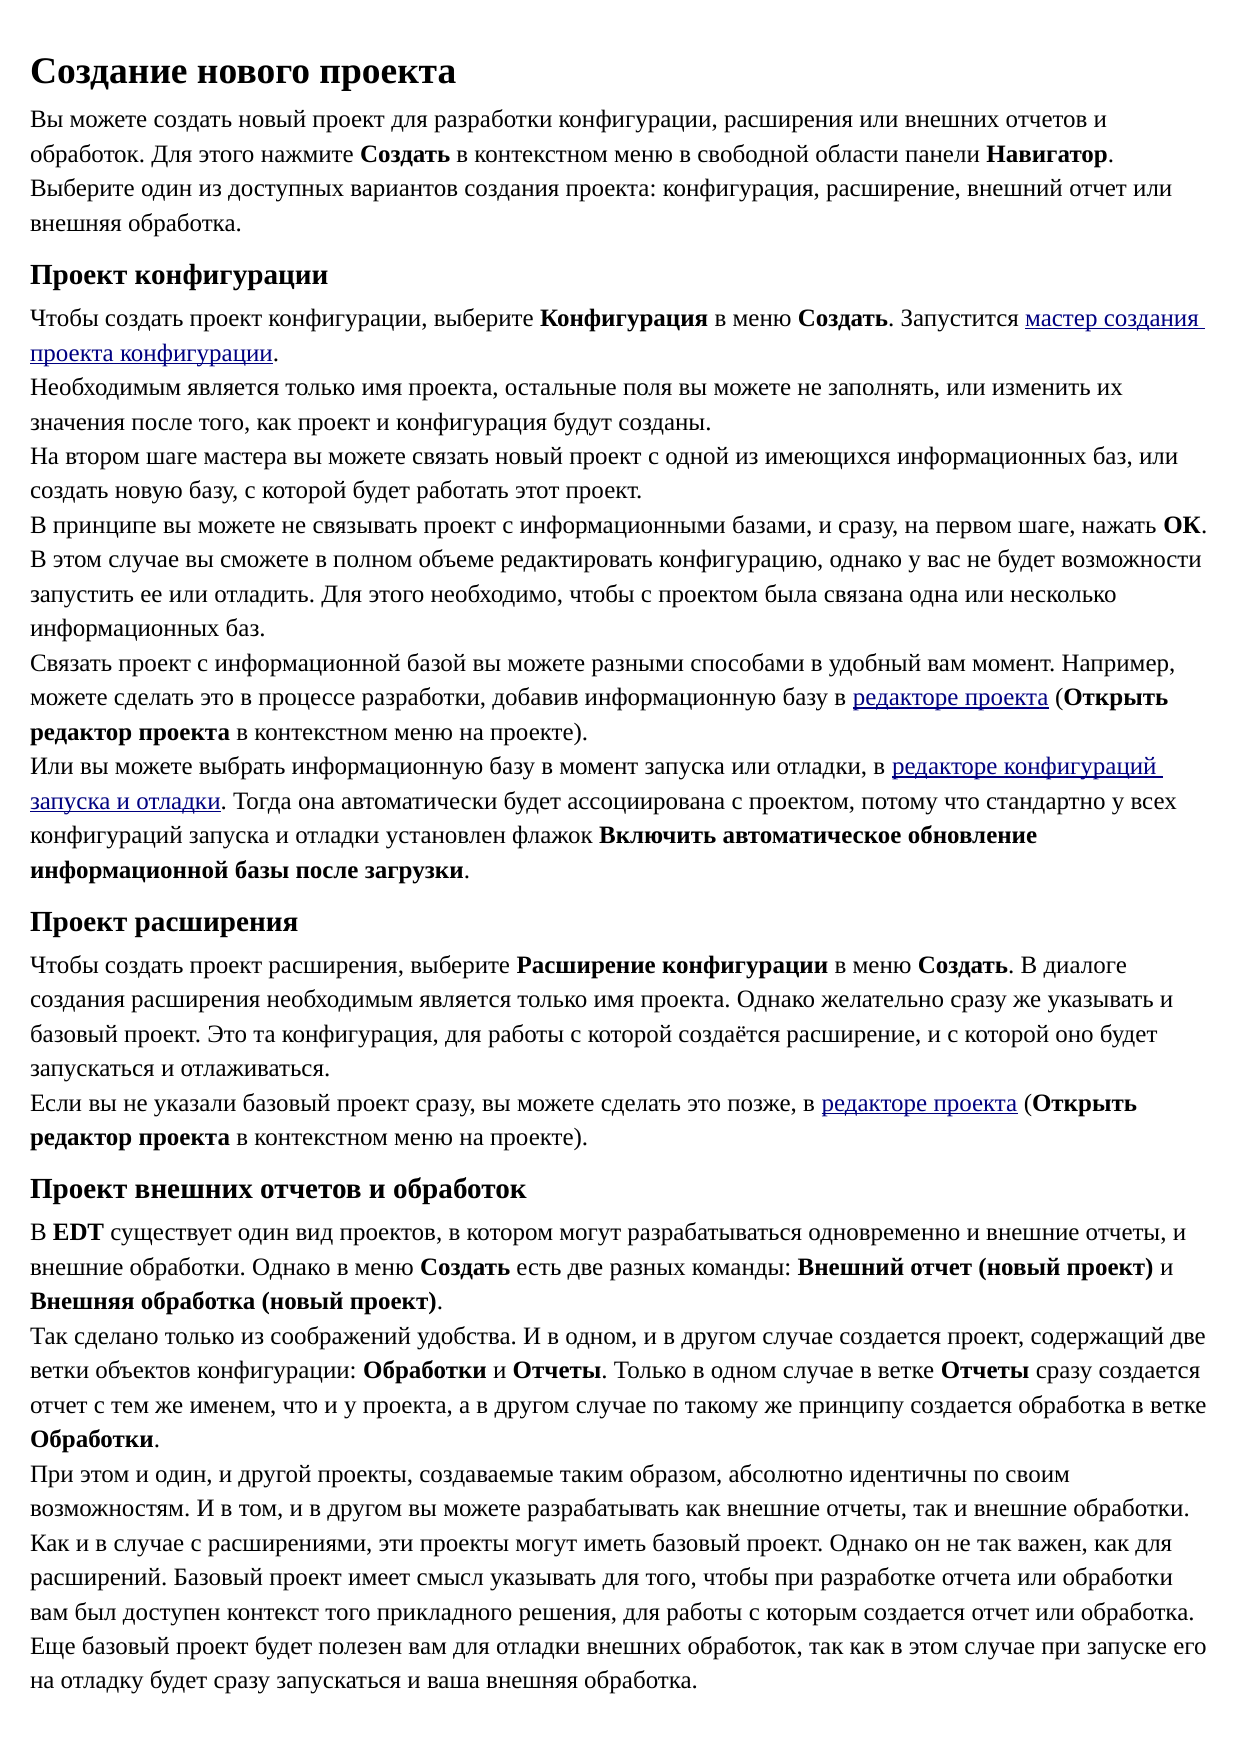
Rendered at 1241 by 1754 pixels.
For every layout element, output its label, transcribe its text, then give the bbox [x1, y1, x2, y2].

text В принципе вы можете не связывать проект с информационными базами, и сразу, на первом шаге, нажать ОК. В этом случае вы сможете в полном объеме редактировать конфигурацию, однако у вас не будет возможности запустить ее или отладить. Для этого необходимо, чтобы с проектом была связана одна или несколько информационных баз. [30, 510, 1211, 642]
text Так сделано только из соображений удобства. И в одном, и в другом случае создается проект, содержащий две ветки объектов конфигурации: Обработки и Отчеты. Только в одном случае в ветке Отчеты сразу создается отчет с тем же именем, что и у проекта, а в другом случае по такому же принципу создается обработка в ветке Обработки. [30, 1321, 1211, 1453]
text Чтобы создать проект конфигурации, выберите Конфигурация в меню Создать. Запустится мастер создания проекта конфигурации. [30, 303, 1211, 366]
text Или вы можете выбрать информационную базу в момент запуска или отладки, в редакторе конфигураций запуска и отладки. Тогда она автоматически будет ассоциирована с проектом, потому что стандартно у всех конфигураций запуска и отладки установлен флажок Включить автоматическое обновление информационной базы после загрузки. [30, 751, 1211, 883]
subtitle Проект конфигурации [30, 257, 1211, 291]
text В EDT существует один вид проектов, в котором могут разрабатываться одновременно и внешние отчеты, и внешние обработки. Однако в меню Создать есть две разных команды: Внешний отчет (новый проект) и Внешняя обработка (новый проект). [30, 1217, 1211, 1315]
text Чтобы создать проект расширения, выберите Расширение конфигурации в меню Создать. В диалоге создания расширения необходимым является только имя проекта. Однако желательно сразу же указывать и базовый проект. Это та конфигурация, для работы с которой создаётся расширение, и с которой оно будет запускаться и отлаживаться. [30, 950, 1211, 1082]
text Как и в случае с расширениями, эти проекты могут иметь базовый проект. Однако он не так важен, как для расширений. Базовый проект имеет смысл указывать для того, чтобы при разработке отчета или обработки вам был доступен контекст того прикладного решения, для работы с которым создается отчет или обработка. [30, 1528, 1211, 1625]
subtitle Проект внешних отчетов и обработок [30, 1171, 1211, 1205]
subtitle Проект расширения [30, 904, 1211, 937]
text При этом и один, и другой проекты, создаваемые таким образом, абсолютно идентичны по своим возможностям. И в том, и в другом вы можете разрабатывать как внешние отчеты, так и внешние обработки. [30, 1459, 1211, 1522]
text На втором шаге мастера вы можете связать новый проект с одной из имеющихся информационных баз, или создать новую базу, с которой будет работать этот проект. [30, 441, 1211, 504]
subtitle Создание нового проекта [30, 49, 1211, 92]
text Вы можете создать новый проект для разработки конфигурации, расширения или внешних отчетов и обработок. Для этого нажмите Создать в контекстном меню в свободной области панели Навигатор. Выберите один из доступных вариантов создания проекта: конфигурация, расширение, внешний отчет или внешняя обработка. [30, 104, 1211, 237]
text Связать проект с информационной базой вы можете разными способами в удобный вам момент. Например, можете сделать это в процессе разработки, добавив информационную базу в редакторе проекта (Открыть редактор проекта в контекстном меню на проекте). [30, 648, 1211, 746]
text Еще базовый проект будет полезен вам для отладки внешних обработок, так как в этом случае при запуске его на отладку будет сразу запускаться и ваша внешняя обработка. [30, 1631, 1211, 1694]
text Необходимым является только имя проекта, остальные поля вы можете не заполнять, или изменить их значения после того, как проект и конфигурация будут созданы. [30, 372, 1211, 435]
text Если вы не указали базовый проект сразу, вы можете сделать это позже, в редакторе проекта (Открыть редактор проекта в контекстном меню на проекте). [30, 1088, 1211, 1151]
